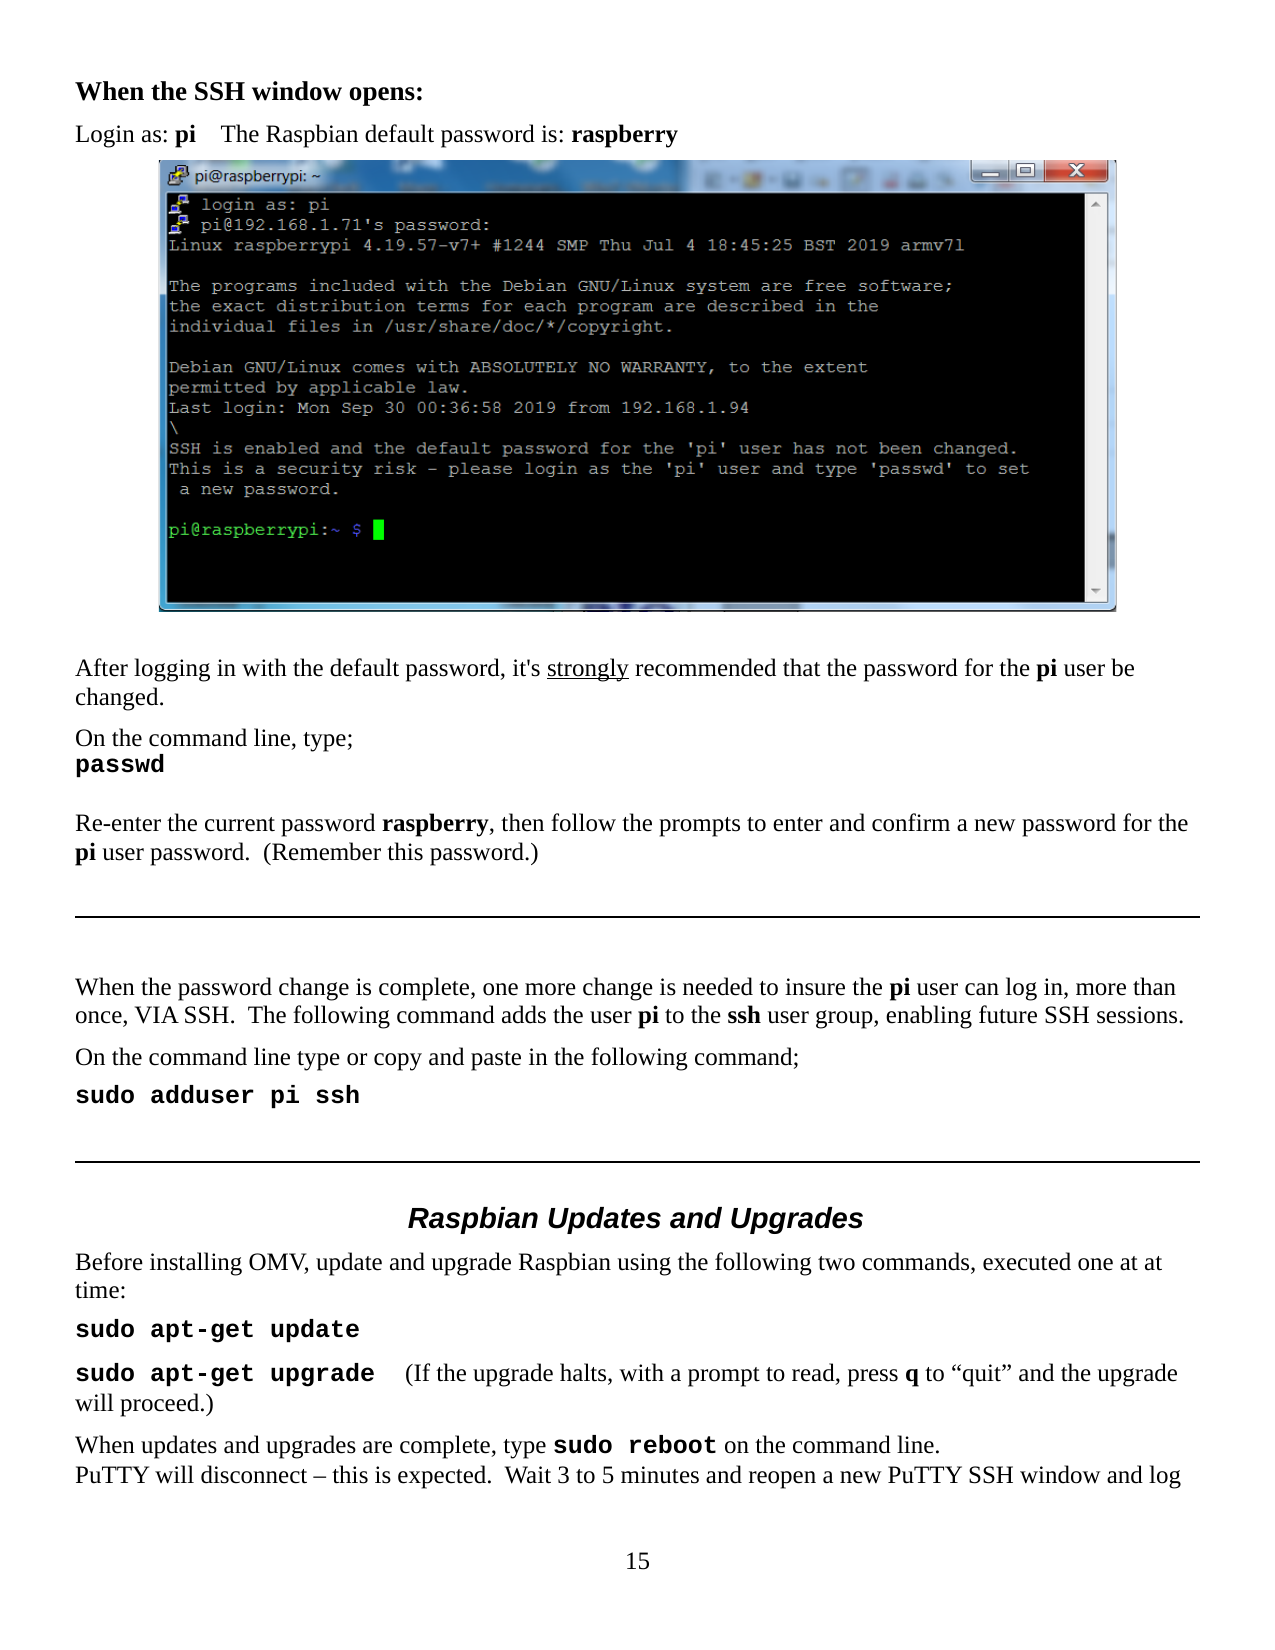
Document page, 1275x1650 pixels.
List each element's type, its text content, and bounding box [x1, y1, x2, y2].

text On the command line, type; passwd Re-enter the current password raspberry, then follow the prompts to enter and confirm a new password for the pi user password. (Remember this password.) [75, 723, 1200, 866]
picture [158, 160, 1117, 612]
text When updates and upgrades are complete, type sudo reboot on the command line. PuTTY will disconnect – this is expected. Wait 3 to 5 minutes and reopen a new PuTTY SSH window and log [75, 1430, 1200, 1489]
text sudo apt-get update [75, 1317, 1200, 1345]
text When the password change is complete, one more change is needed to insure the pi user can log in, more than once, VIA SSH. The following command adds the user pi to the ssh user group, enabling future SSH sessions. [75, 972, 1200, 1029]
text sudo apt-get upgrade (If the upgrade halts, with a prompt to read, press q to “quit” and the upgrade will proceed.) [75, 1358, 1200, 1417]
text When the SSH window opens: [75, 75, 1200, 106]
text Before installing OMV, update and upgrade Raspbian using the following two commands, executed one at at time: [75, 1247, 1200, 1304]
text On the command line type or copy and paste in the following command; [75, 1042, 1200, 1070]
text Login as: pi The Raspbian default password is: raspberry [75, 119, 1200, 147]
subtitle Raspbian Updates and Upgrades [75, 1201, 1200, 1234]
text sudo adduser pi ssh [75, 1083, 1200, 1111]
text After logging in with the default password, it's strongly recommended that the password for the pi user be changed. [75, 653, 1200, 710]
